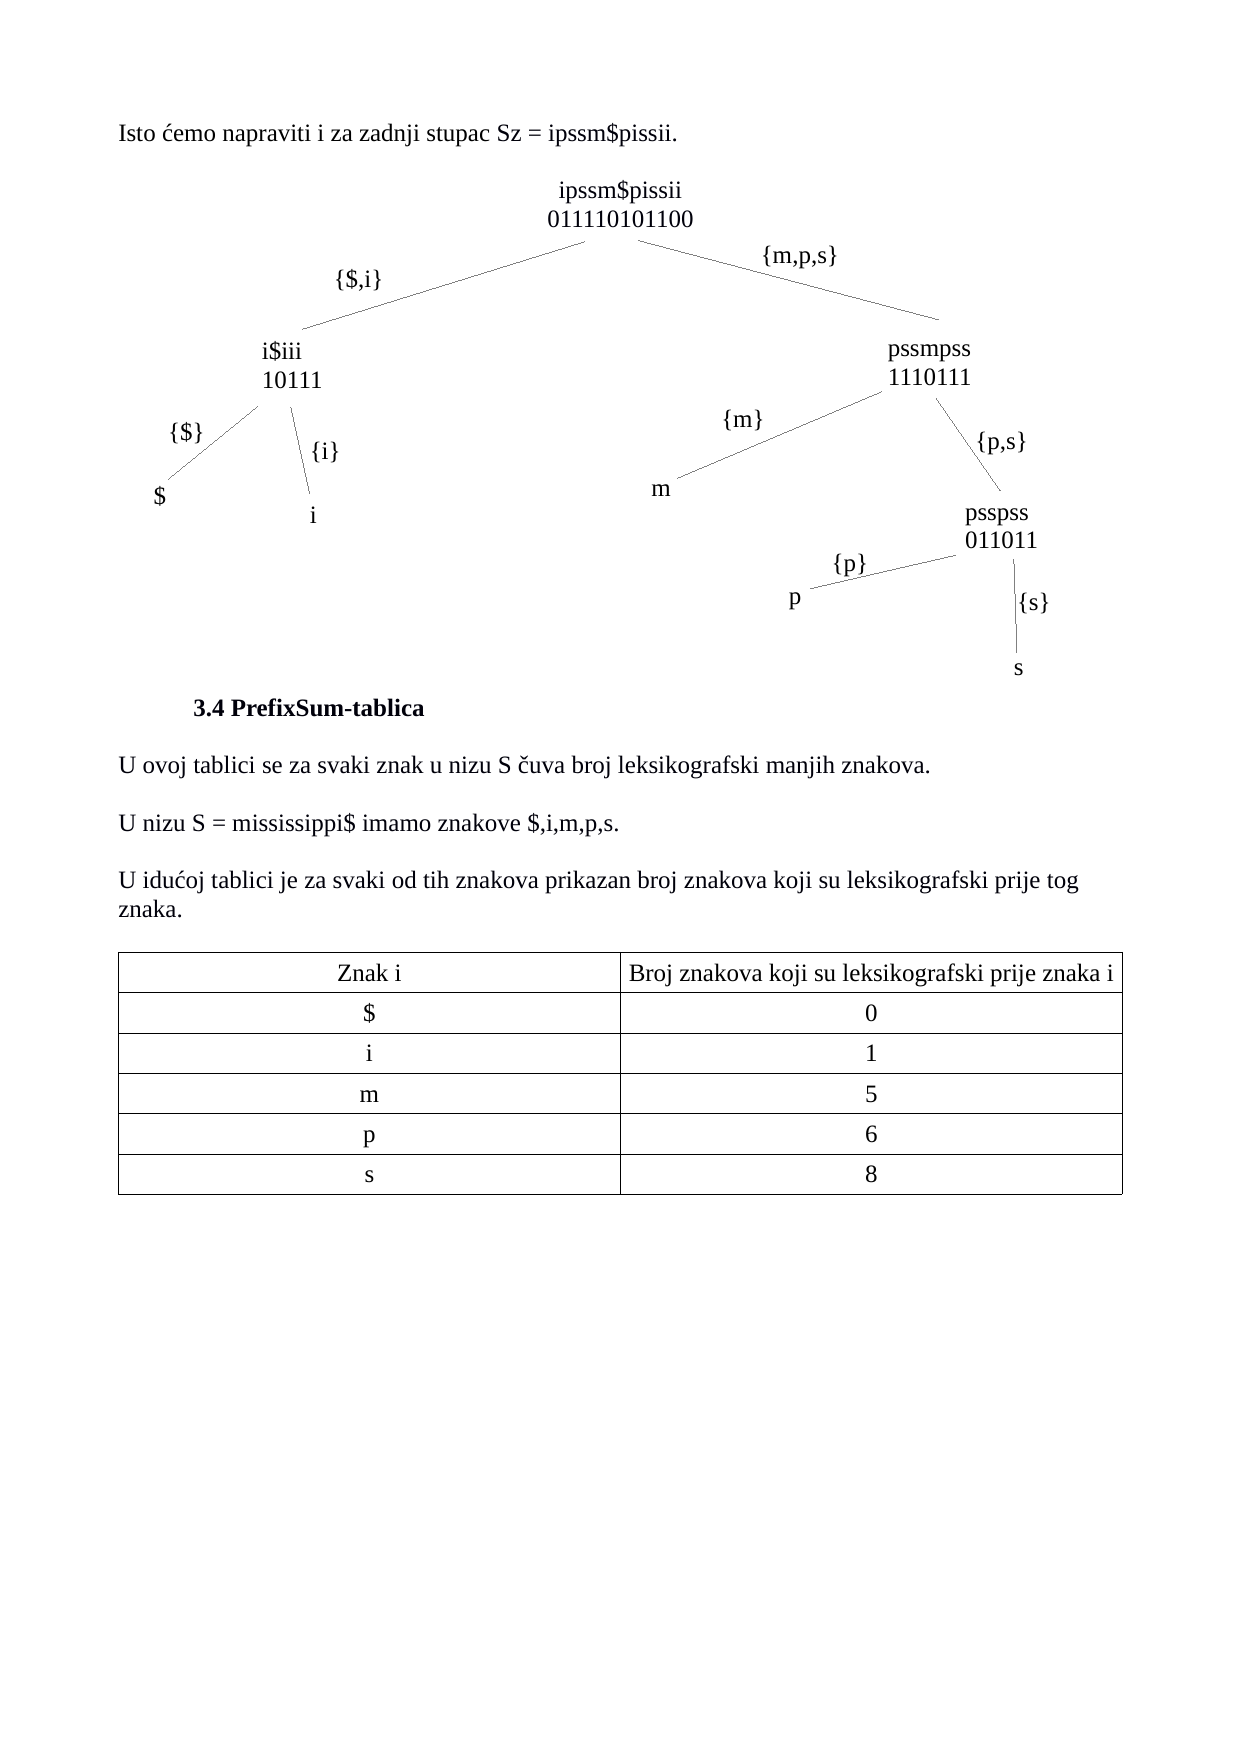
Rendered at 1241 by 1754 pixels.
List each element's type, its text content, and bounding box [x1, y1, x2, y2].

table_cell i [119, 1034, 620, 1073]
text U ovoj tablici se za svaki znak u nizu S čuva broj leksikografski manjih znakova. [118, 751, 1122, 779]
text U idućoj tablici je za svaki od tih znakova prikazan broj znakova koji su leksikografski prije tog znaka. [118, 866, 1122, 923]
table_cell m [119, 1074, 620, 1113]
table_cell 6 [621, 1114, 1122, 1153]
list PrefixSum-tablica [193, 693, 1122, 722]
text Isto ćemo napraviti i za zadnji stupac Sz = ipssm$pissii. [118, 118, 1122, 147]
table_header Broj znakova koji su leksikografski prije znaka i [621, 953, 1122, 992]
table_cell $ [119, 993, 620, 1032]
table_cell 0 [621, 993, 1122, 1032]
table_cell 8 [621, 1155, 1122, 1194]
table_cell 5 [621, 1074, 1122, 1113]
table_cell p [119, 1114, 620, 1153]
text U nizu S = mississippi$ imamo znakove $,i,m,p,s. [118, 808, 1122, 837]
text 011110101100 [118, 204, 1122, 233]
table_cell s [119, 1155, 620, 1194]
text ipssm$pissii [118, 176, 1122, 204]
table_header Znak i [119, 953, 620, 992]
table_cell 1 [621, 1034, 1122, 1073]
